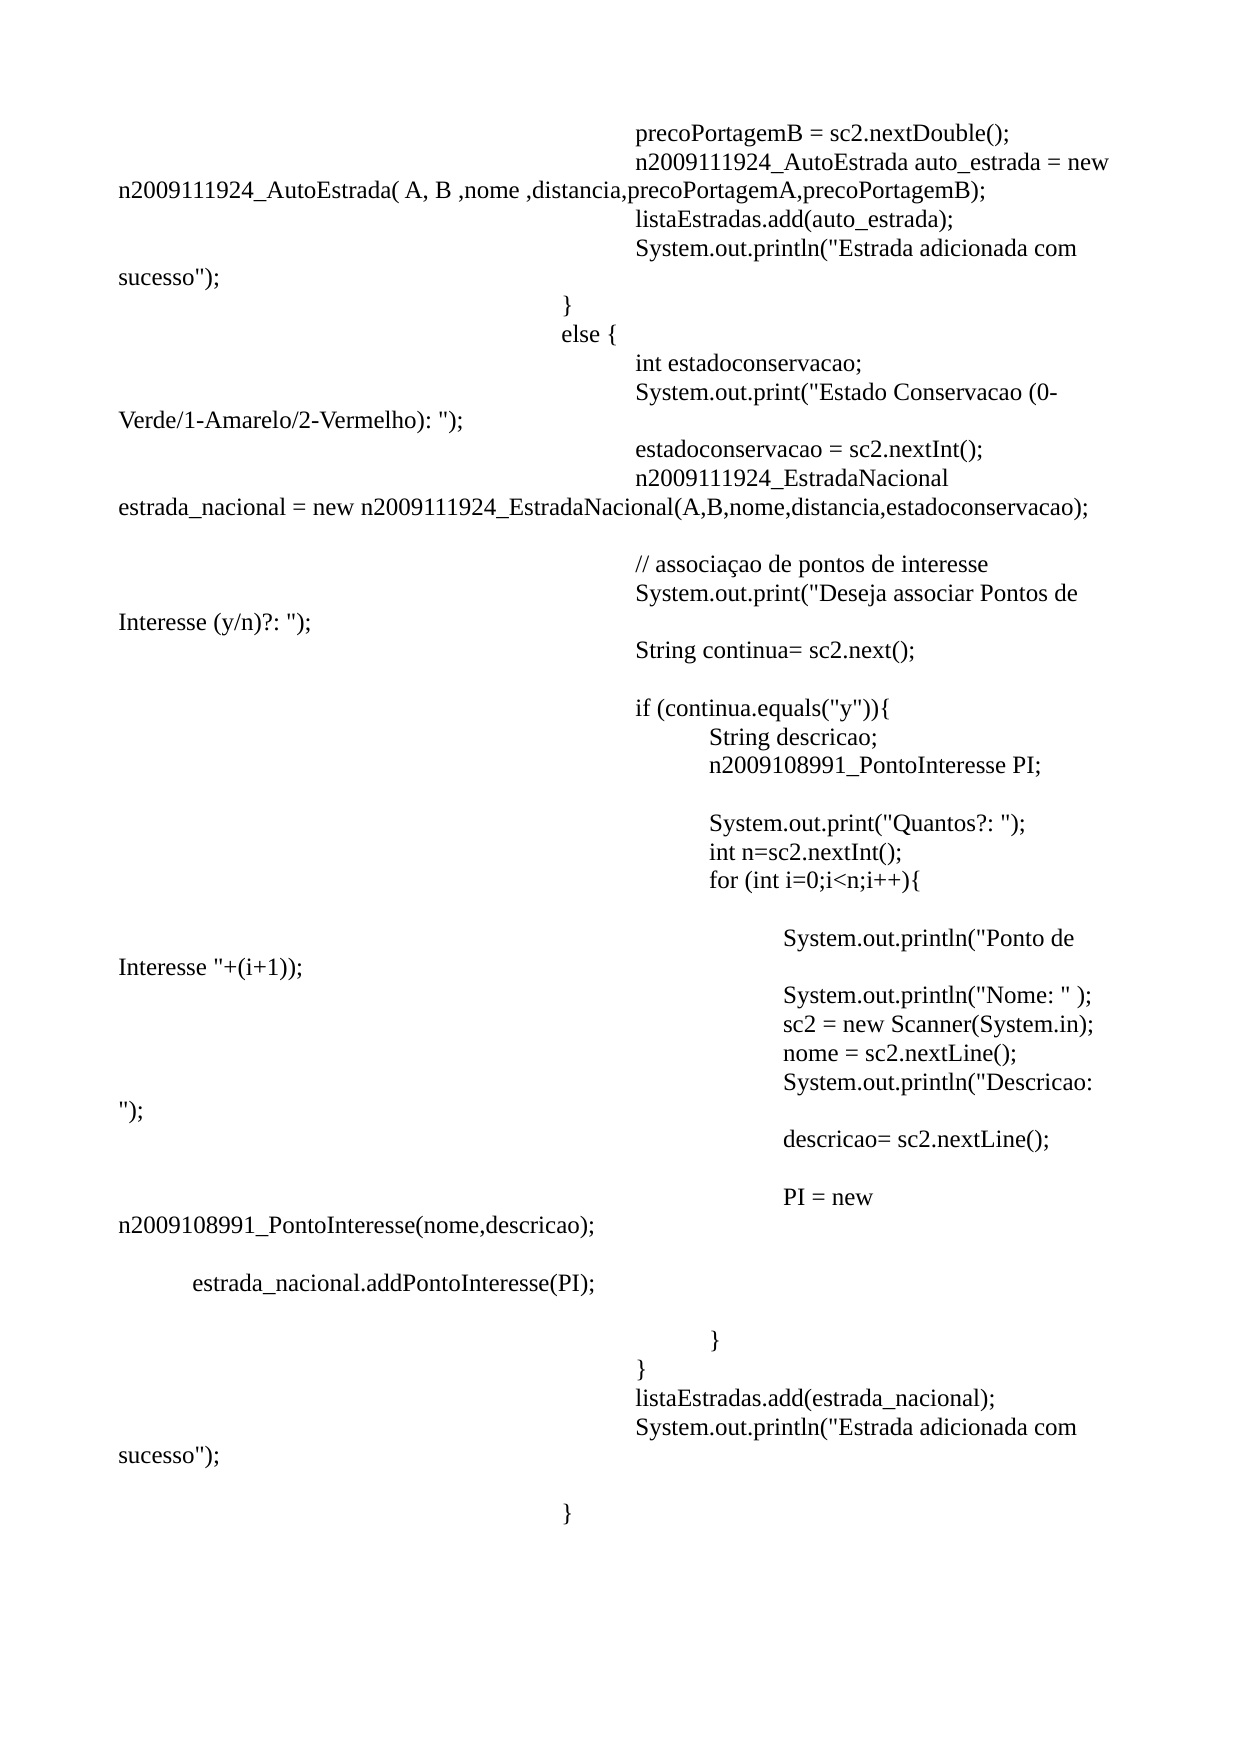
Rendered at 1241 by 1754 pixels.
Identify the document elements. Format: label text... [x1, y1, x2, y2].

text descricao= sc2.nextLine(); [118, 1124, 1122, 1153]
text n2009111924_EstradaNacional estrada_nacional = new n2009111924_EstradaNacional(A,B,nome,distancia,estadoconservacao); [118, 463, 1122, 521]
text System.out.print("Estado Conservacao (0-Verde/1-Amarelo/2-Vermelho): "); [118, 377, 1122, 434]
text } [118, 1498, 1122, 1527]
text System.out.println("Nome: " ); [118, 981, 1122, 1009]
text String continua= sc2.next(); [118, 636, 1122, 664]
text // associaçao de pontos de interesse [118, 549, 1122, 578]
text } [118, 291, 1122, 319]
text String descricao; [118, 722, 1122, 751]
text sc2 = new Scanner(System.in); [118, 1009, 1122, 1038]
text listaEstradas.add(estrada_nacional); [118, 1383, 1122, 1412]
text precoPortagemB = sc2.nextDouble(); [118, 118, 1122, 147]
text listaEstradas.add(auto_estrada); [118, 204, 1122, 233]
text else { [118, 319, 1122, 348]
text int n=sc2.nextInt(); [118, 837, 1122, 866]
text System.out.println("Estrada adicionada com sucesso"); [118, 1412, 1122, 1469]
text PI = new n2009108991_PontoInteresse(nome,descricao); [118, 1182, 1122, 1239]
text System.out.println("Estrada adicionada com sucesso"); [118, 233, 1122, 291]
text nome = sc2.nextLine(); [118, 1038, 1122, 1067]
text System.out.println("Descricao: "); [118, 1067, 1122, 1124]
text } [118, 1326, 1122, 1354]
text n2009108991_PontoInteresse PI; [118, 751, 1122, 779]
text for (int i=0;i<n;i++){ [118, 866, 1122, 894]
text System.out.println("Ponto de Interesse "+(i+1)); [118, 923, 1122, 981]
text } [118, 1354, 1122, 1383]
text int estadoconservacao; [118, 348, 1122, 377]
text if (continua.equals("y")){ [118, 693, 1122, 722]
text n2009111924_AutoEstrada auto_estrada = new n2009111924_AutoEstrada( A, B ,nome ,distancia,precoPortagemA,precoPortagemB); [118, 147, 1122, 204]
text estrada_nacional.addPontoInteresse(PI); [118, 1239, 1122, 1297]
text System.out.print("Quantos?: "); [118, 808, 1122, 837]
text estadoconservacao = sc2.nextInt(); [118, 434, 1122, 463]
text System.out.print("Deseja associar Pontos de Interesse (y/n)?: "); [118, 578, 1122, 636]
